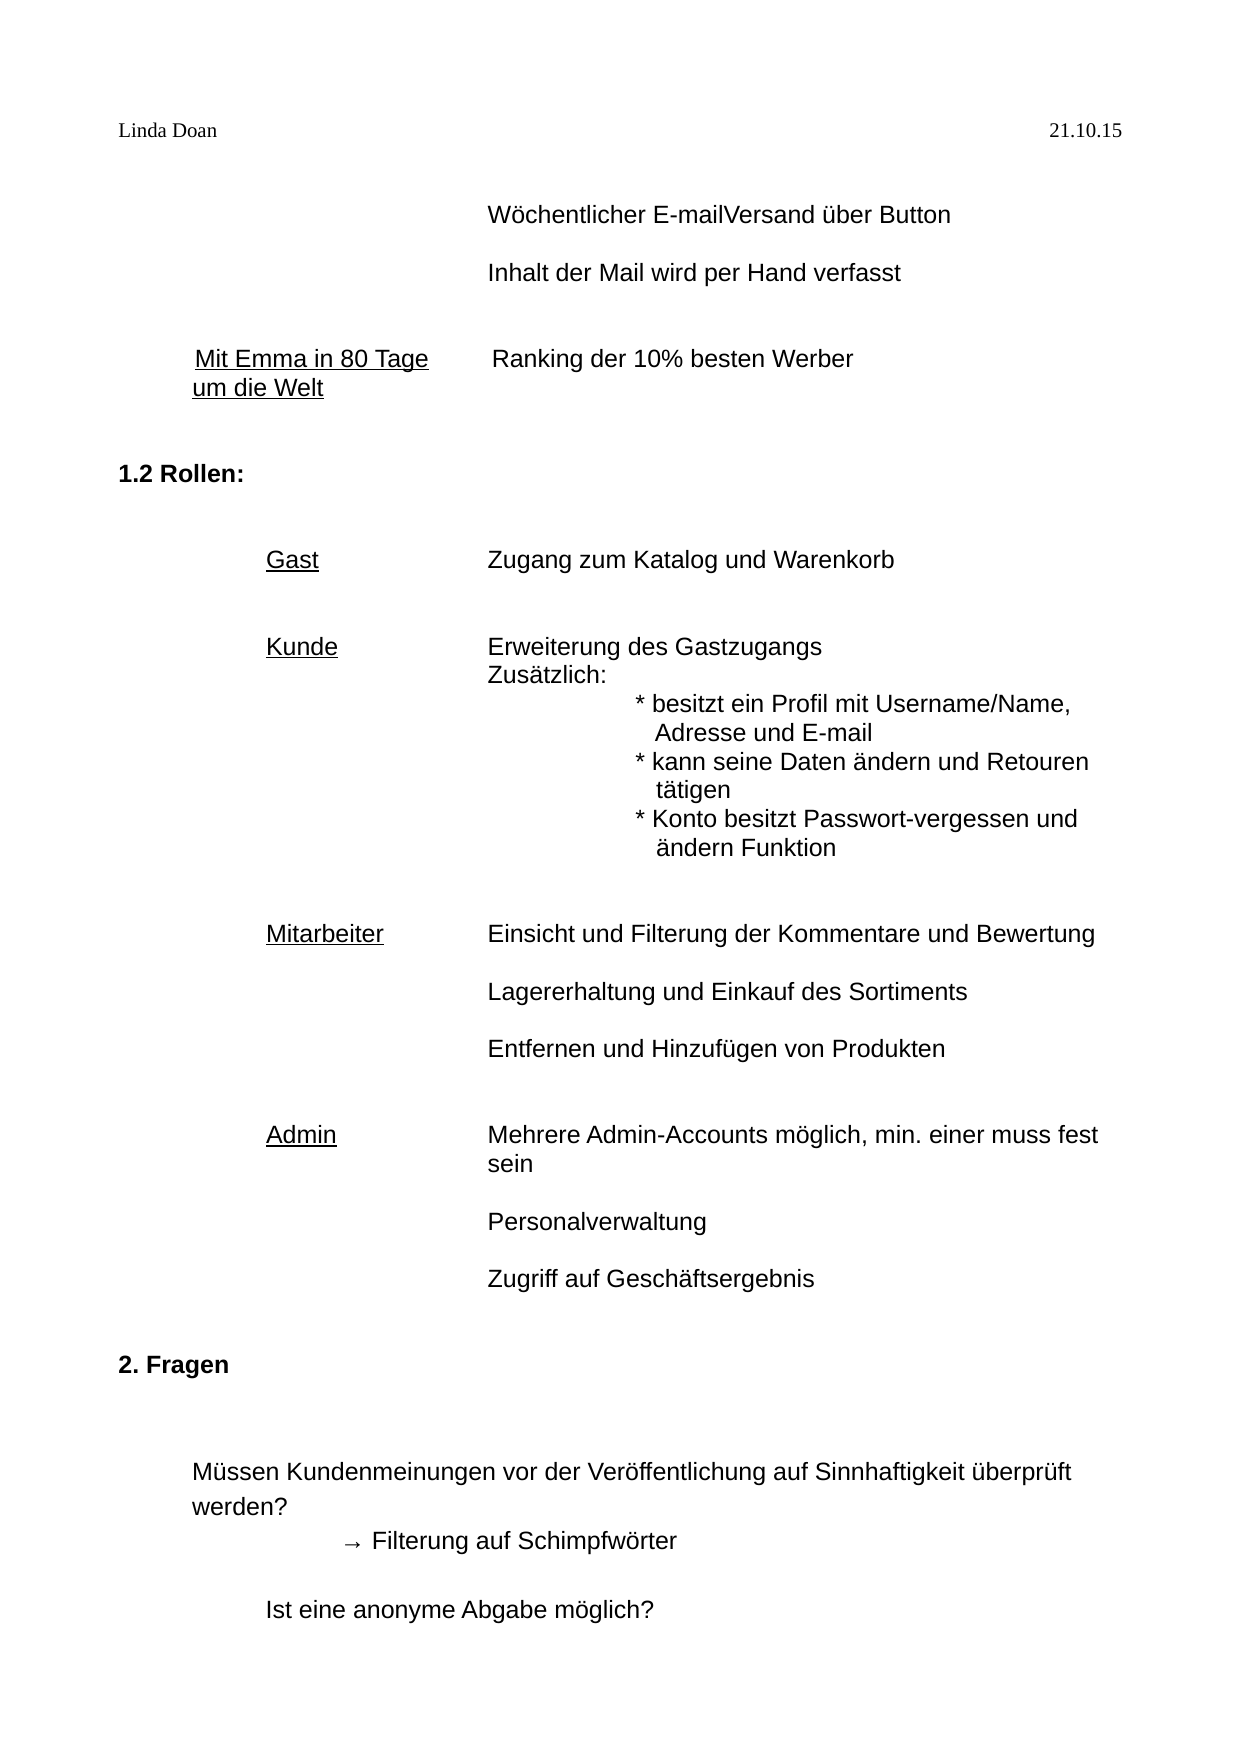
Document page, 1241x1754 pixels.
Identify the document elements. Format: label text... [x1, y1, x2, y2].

text Admin Mehrere Admin-Accounts möglich, min. einer muss fest sein [118, 1120, 1122, 1178]
text → Filterung auf Schimpfwörter [118, 1526, 1122, 1555]
text Zugriff auf Geschäftsergebnis [118, 1264, 1122, 1293]
text Inhalt der Mail wird per Hand verfasst [118, 258, 1122, 287]
text Wöchentlicher E-mailVersand über Button [118, 200, 1122, 229]
list Ist eine anonyme Abgabe möglich? [236, 1595, 1122, 1624]
text Zusätzlich: [118, 660, 1122, 689]
text Lagererhaltung und Einkauf des Sortiments [118, 977, 1122, 1005]
text Mitarbeiter Einsicht und Filterung der Kommentare und Bewertung [118, 919, 1122, 948]
text Gast Zugang zum Katalog und Warenkorb [118, 545, 1122, 574]
text Kunde Erweiterung des Gastzugangs [118, 632, 1122, 660]
list Müssen Kundenmeinungen vor der Veröffentlichung auf Sinnhaftigkeit überprüft werden? [162, 1457, 1122, 1520]
text um die Welt [118, 373, 1122, 402]
text * kann seine Daten ändern und Retouren tätigen [118, 747, 1122, 804]
text * besitzt ein Profil mit Username/Name, Adresse und E-mail [118, 689, 1122, 747]
text 1.2 Rollen: [118, 459, 1122, 488]
text * Konto besitzt Passwort-vergessen und ändern Funktion [118, 804, 1122, 862]
text Personalverwaltung [118, 1207, 1122, 1235]
text Mit Emma in 80 Tage Ranking der 10% besten Werber [118, 344, 1122, 373]
text Entfernen und Hinzufügen von Produkten [118, 1034, 1122, 1092]
text 2. Fragen [118, 1350, 1122, 1379]
